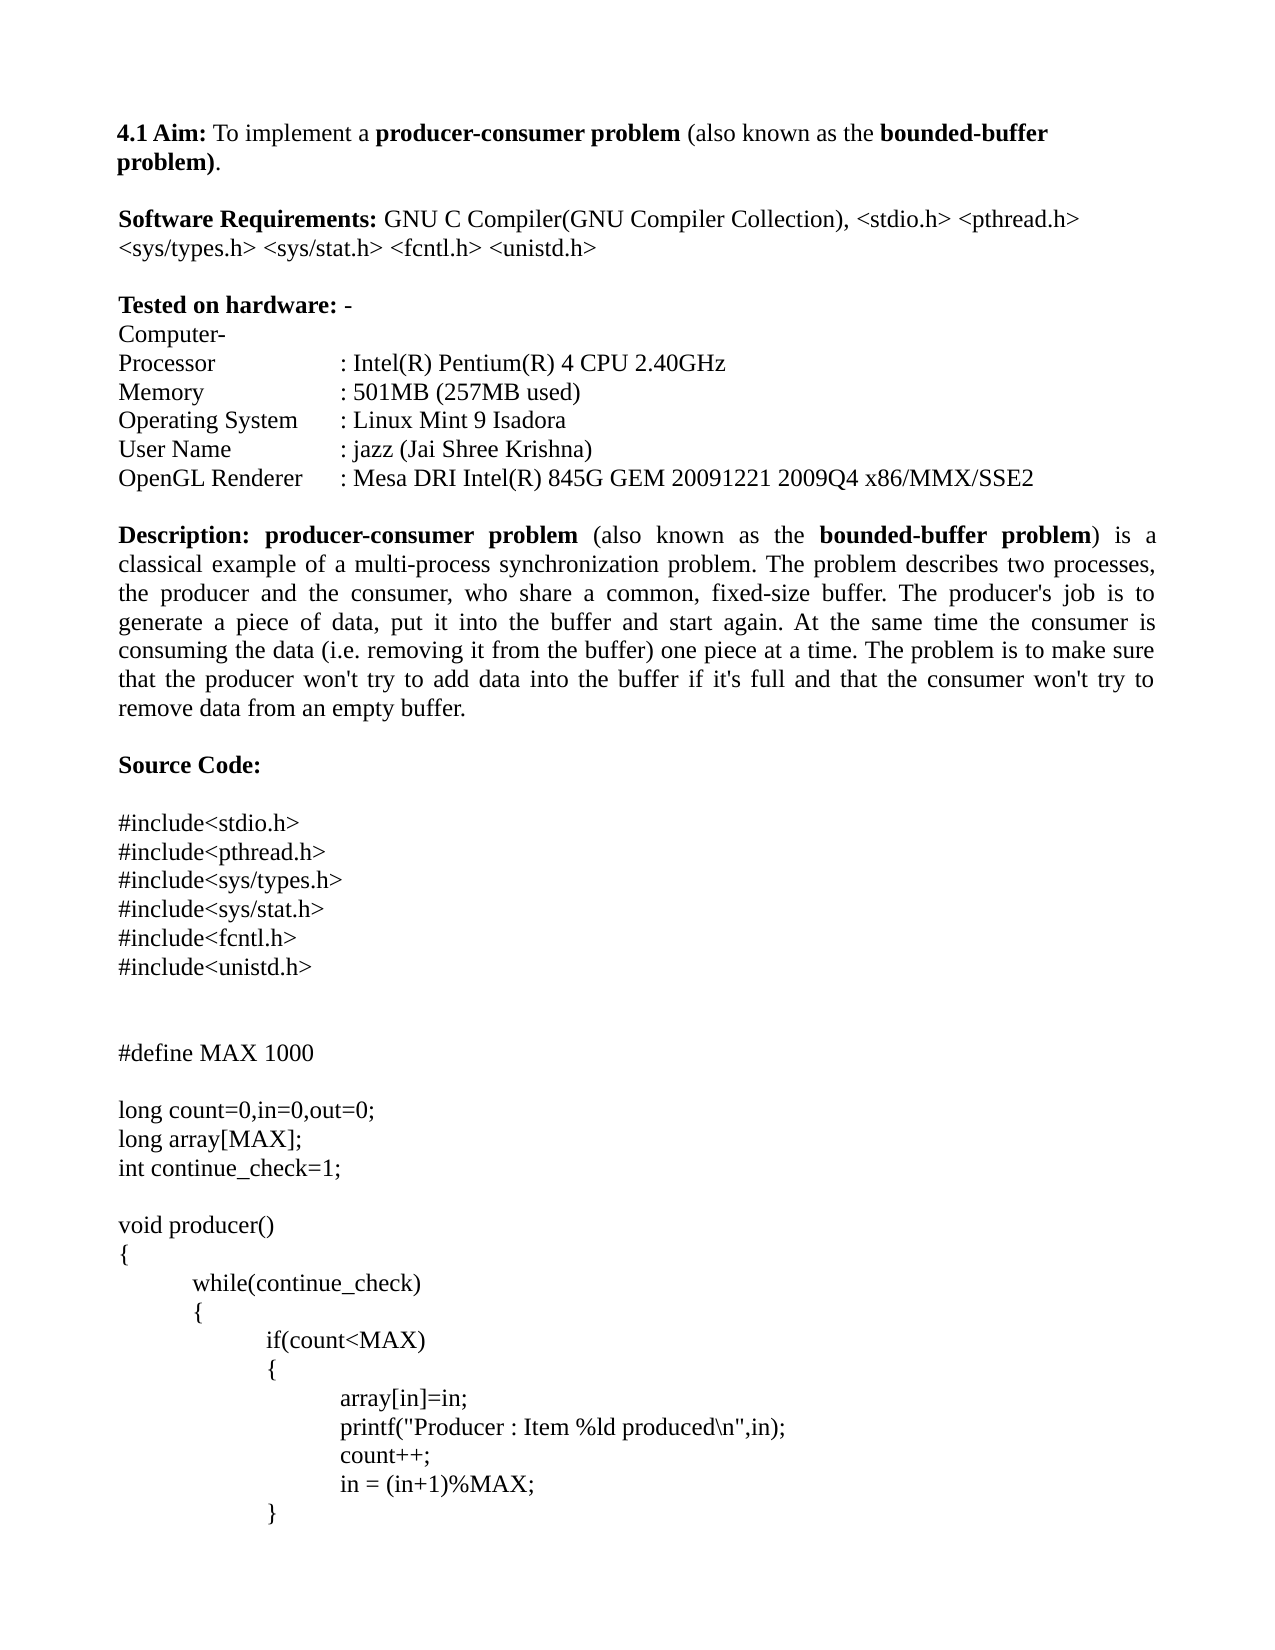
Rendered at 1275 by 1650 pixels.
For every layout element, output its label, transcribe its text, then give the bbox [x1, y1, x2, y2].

text Computer- [118, 319, 1157, 348]
text count++; [118, 1441, 1157, 1469]
text #include<sys/stat.h> [118, 894, 1157, 923]
text int continue_check=1; [118, 1153, 1157, 1182]
text #include<pthread.h> [118, 837, 1157, 866]
text Processor : Intel(R) Pentium(R) 4 CPU 2.40GHz [118, 348, 1157, 377]
text Software Requirements: GNU C Compiler(GNU Compiler Collection), <stdio.h> <pthread.h> <sys/types.h> <sys/stat.h> <fcntl.h> <unistd.h> [118, 204, 1157, 262]
text Source Code: [118, 751, 1157, 779]
text Tested on hardware: - [118, 291, 1157, 319]
text #define MAX 1000 [118, 1038, 1157, 1067]
text OpenGL Renderer : Mesa DRI Intel(R) 845G GEM 20091221 2009Q4 x86/MMX/SSE2 [118, 463, 1157, 492]
list 4.1 Aim: To implement a producer-consumer problem (also known as the bounded-buffer problem). [117, 118, 1157, 176]
text #include<unistd.h> [118, 952, 1157, 981]
text User Name : jazz (Jai Shree Krishna) [118, 434, 1157, 463]
text in = (in+1)%MAX; [118, 1469, 1157, 1498]
text array[in]=in; [118, 1383, 1157, 1412]
text while(continue_check) [118, 1268, 1157, 1297]
text printf("Producer : Item %ld produced\n",in); [118, 1412, 1157, 1441]
text #include<stdio.h> [118, 808, 1157, 837]
text { [118, 1354, 1157, 1383]
text Description: producer-consumer problem (also known as the bounded-buffer problem) is a classical example of a multi-process synchronization problem. The problem describes two processes, the producer and the consumer, who share a common, fixed-size buffer. The producer's job is to generate a piece of data, put it into the buffer and start again. At the same time the consumer is consuming the data (i.e. removing it from the buffer) one piece at a time. The problem is to make sure that the producer won't try to add data into the buffer if it's full and that the consumer won't try to remove data from an empty buffer. [118, 521, 1157, 722]
text { [118, 1239, 1157, 1268]
text long array[MAX]; [118, 1124, 1157, 1153]
text #include<sys/types.h> [118, 866, 1157, 894]
text void producer() [118, 1211, 1157, 1239]
text } [118, 1498, 1157, 1527]
text #include<fcntl.h> [118, 923, 1157, 952]
text Operating System : Linux Mint 9 Isadora [118, 406, 1157, 434]
text Memory : 501MB (257MB used) [118, 377, 1157, 406]
text long count=0,in=0,out=0; [118, 1096, 1157, 1124]
text if(count<MAX) [118, 1326, 1157, 1354]
text { [118, 1297, 1157, 1326]
